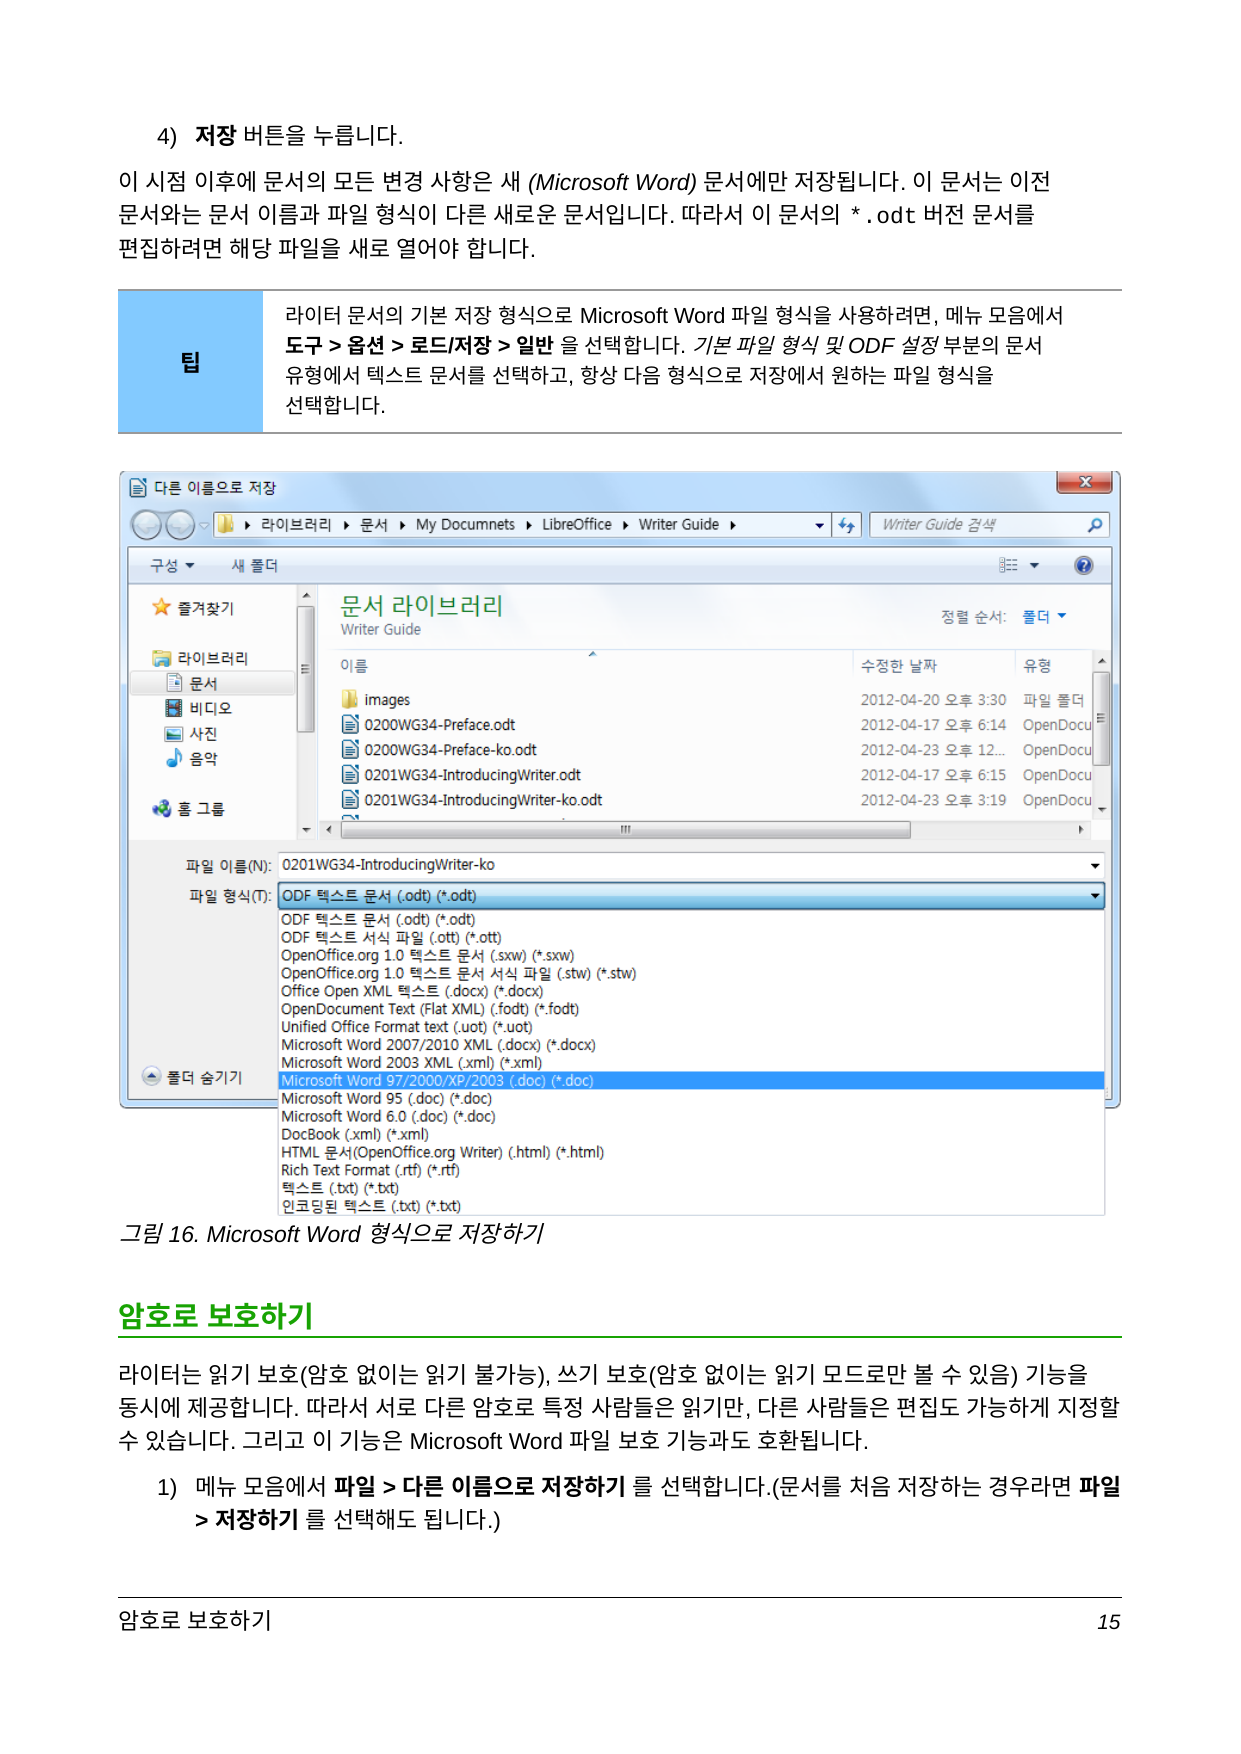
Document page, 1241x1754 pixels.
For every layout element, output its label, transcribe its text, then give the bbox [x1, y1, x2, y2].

table_header 팁 [118, 291, 263, 432]
subtitle 암호로 보호하기 [118, 1293, 1122, 1336]
picture [119, 471, 1121, 1216]
text 그림 16. Microsoft Word 형식으로 저장하기 [119, 1216, 1121, 1249]
text 이 시점 이후에 문서의 모든 변경 사항은 새 (Microsoft Word) 문서에만 저장됩니다. 이 문서는 이전 문서와는 문서 이름과 파일 형식이 다른 새로운 문서입니다. 따라서 이 문서의 *.odt 버전 문서를 편집하려면 해당 파일을 새로 열어야 합니다. [118, 164, 1122, 264]
list 저장 버튼을 누릅니다. [177, 118, 1122, 151]
table_header 라이터 문서의 기본 저장 형식으로 Microsoft Word 파일 형식을 사용하려면, 메뉴 모음에서 도구 > 옵션 > 로드/저장 > 일반 을 선택합니다. 기본 파일 형식 및 ODF 설정 부분의 문서 유형에서 텍스트 문서를 선택하고, 항상 다음 형식으로 저장에서 원하는 파일 형식을 선택합니다. [264, 291, 1122, 432]
text 라이터는 읽기 보호(암호 없이는 읽기 불가능), 쓰기 보호(암호 없이는 읽기 모드로만 볼 수 있음) 기능을 동시에 제공합니다. 따라서 서로 다른 암호로 특정 사람들은 읽기만, 다른 사람들은 편집도 가능하게 지정할 수 있습니다. 그리고 이 기능은 Microsoft Word 파일 보호 기능과도 호환됩니다. [118, 1357, 1122, 1456]
list 메뉴 모음에서 파일 > 다른 이름으로 저장하기 를 선택합니다.(문서를 처음 저장하는 경우라면 파일 > 저장하기 를 선택해도 됩니다.) [177, 1469, 1122, 1535]
